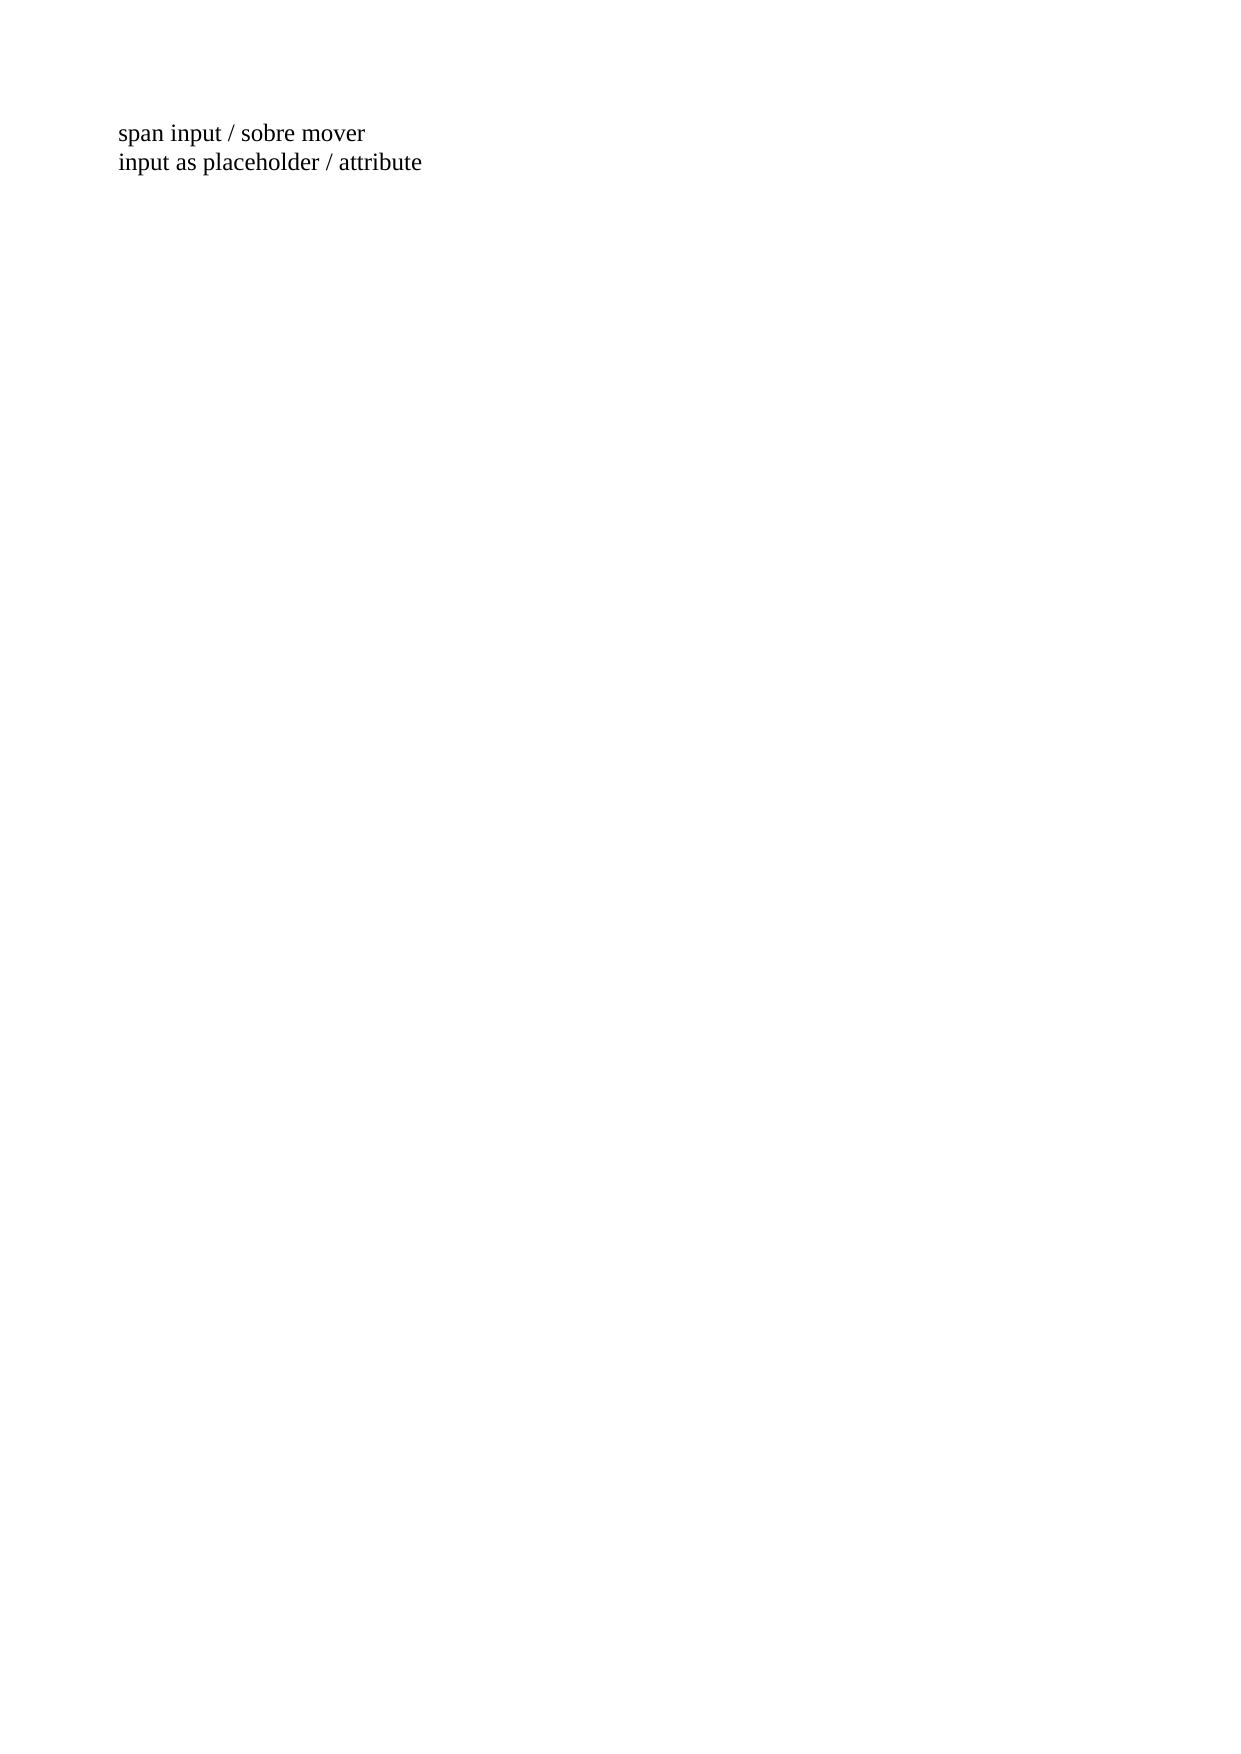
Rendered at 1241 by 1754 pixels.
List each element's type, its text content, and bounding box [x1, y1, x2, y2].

text input as placeholder / attribute [118, 147, 1122, 176]
text span input / sobre mover [118, 118, 1122, 147]
